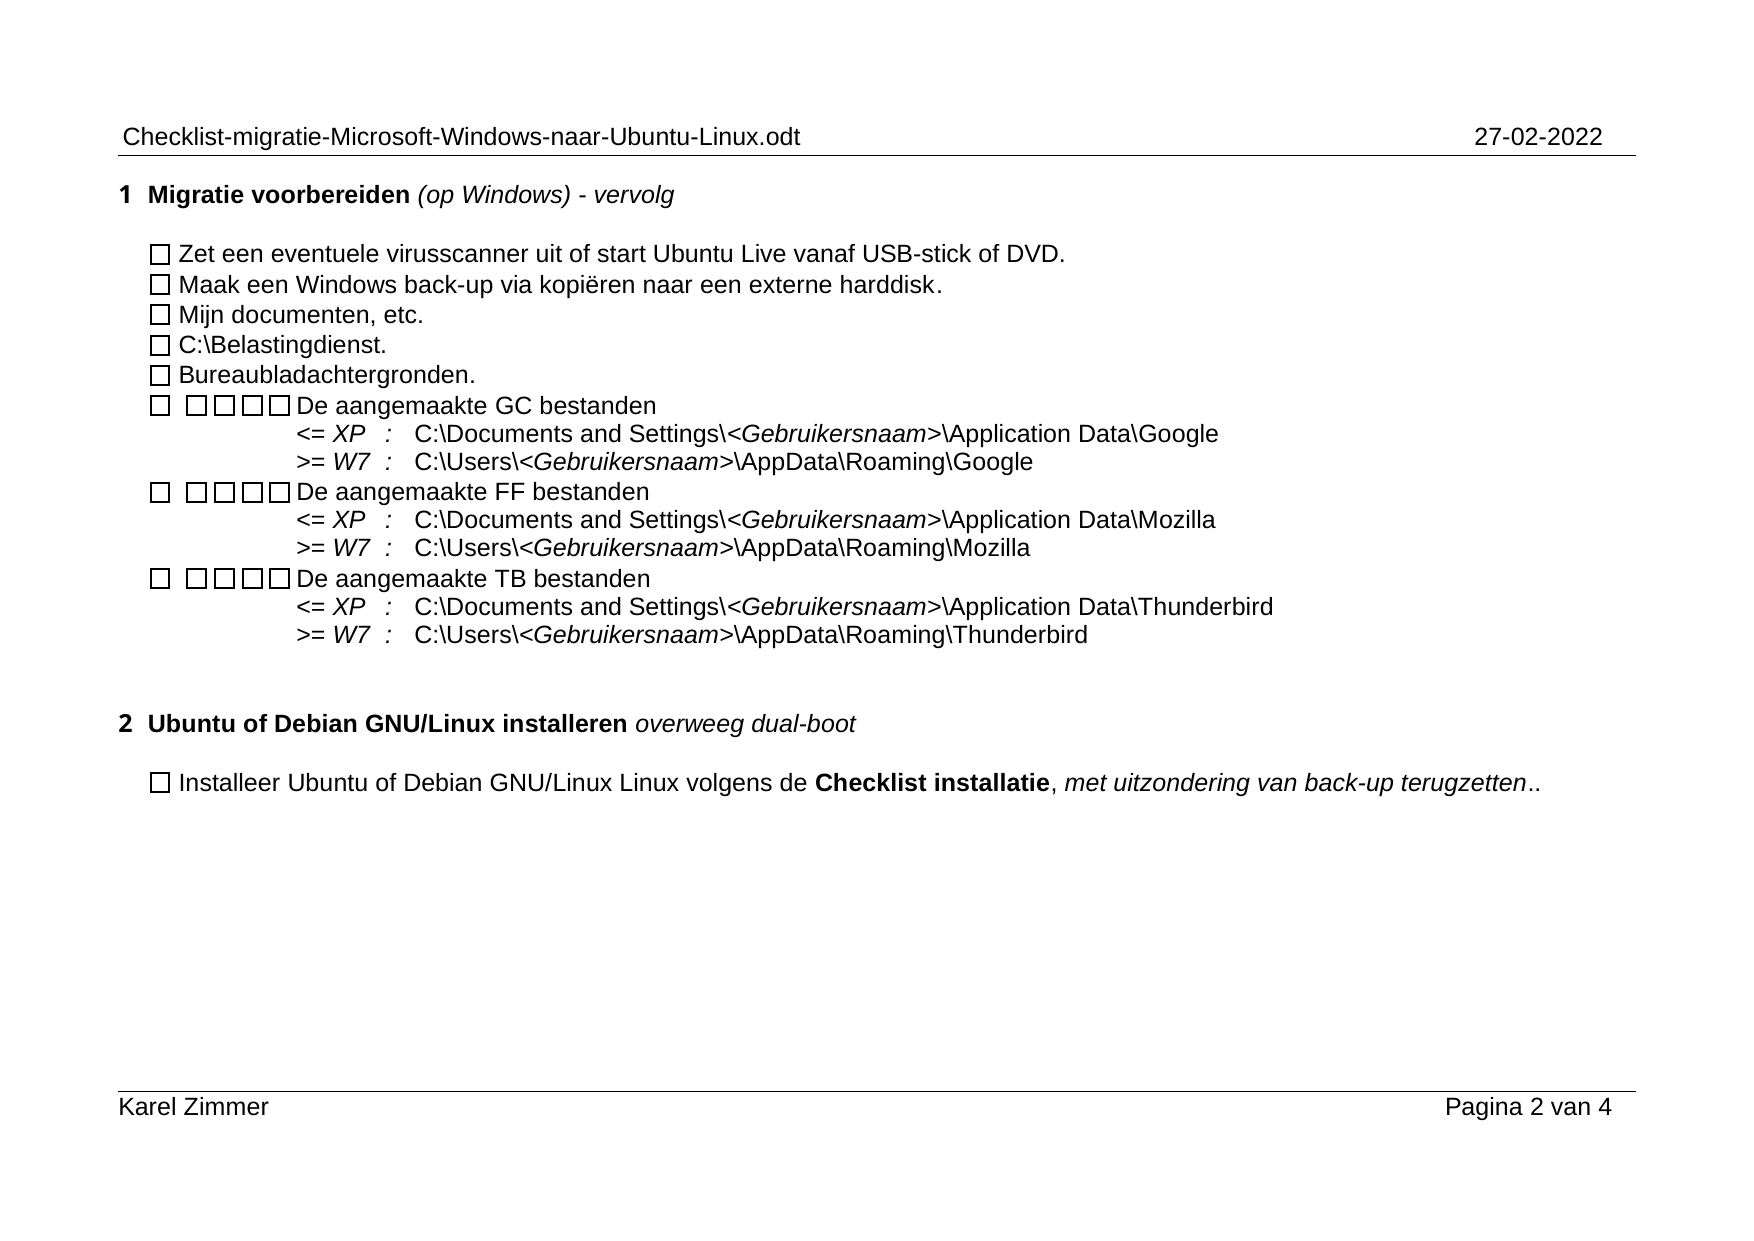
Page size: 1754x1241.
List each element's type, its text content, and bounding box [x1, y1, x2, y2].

list Migratie voorbereiden (op Windows) - vervolg [118, 177, 1636, 211]
table_cell [141, 330, 177, 360]
table_header [141, 768, 177, 798]
table_cell De aangemaakte FF bestanden <= XP : C:\Documents and Settings\<Gebruikersnaam>\Application Data\Mozilla >= W7 : C:\Users\<Gebruikersnaam>\AppData\Roaming\Mozilla [177, 477, 1617, 563]
table_header [141, 239, 177, 269]
table_cell [141, 563, 177, 650]
table_cell Maak een Windows back-up via kopiëren naar een externe harddisk. [177, 269, 1617, 300]
table_cell [141, 360, 177, 391]
table_cell Bureaubladachtergronden. [177, 360, 1617, 391]
table_cell [141, 477, 177, 563]
table_header Installeer Ubuntu of Debian GNU/Linux Linux volgens de Checklist installatie, met uitzondering van back-up terugzetten.. [177, 768, 1617, 798]
table_cell [141, 391, 177, 477]
table_cell Mijn documenten, etc. [177, 300, 1617, 330]
table_cell De aangemaakte TB bestanden <= XP : C:\Documents and Settings\<Gebruikersnaam>\Application Data\Thunderbird >= W7 : C:\Users\<Gebruikersnaam>\AppData\Roaming\Thunderbird [177, 563, 1617, 650]
list Ubuntu of Debian GNU/Linux installeren overweeg dual-boot [118, 706, 1636, 740]
table_cell C:\Belastingdienst. [177, 330, 1617, 360]
table_cell [141, 269, 177, 300]
table_header Zet een eventuele virusscanner uit of start Ubuntu Live vanaf USB-stick of DVD. [177, 239, 1617, 269]
table_cell De aangemaakte GC bestanden <= XP : C:\Documents and Settings\<Gebruikersnaam>\Application Data\Google >= W7 : C:\Users\<Gebruikersnaam>\AppData\Roaming\Google [177, 391, 1617, 477]
table_cell [141, 300, 177, 330]
